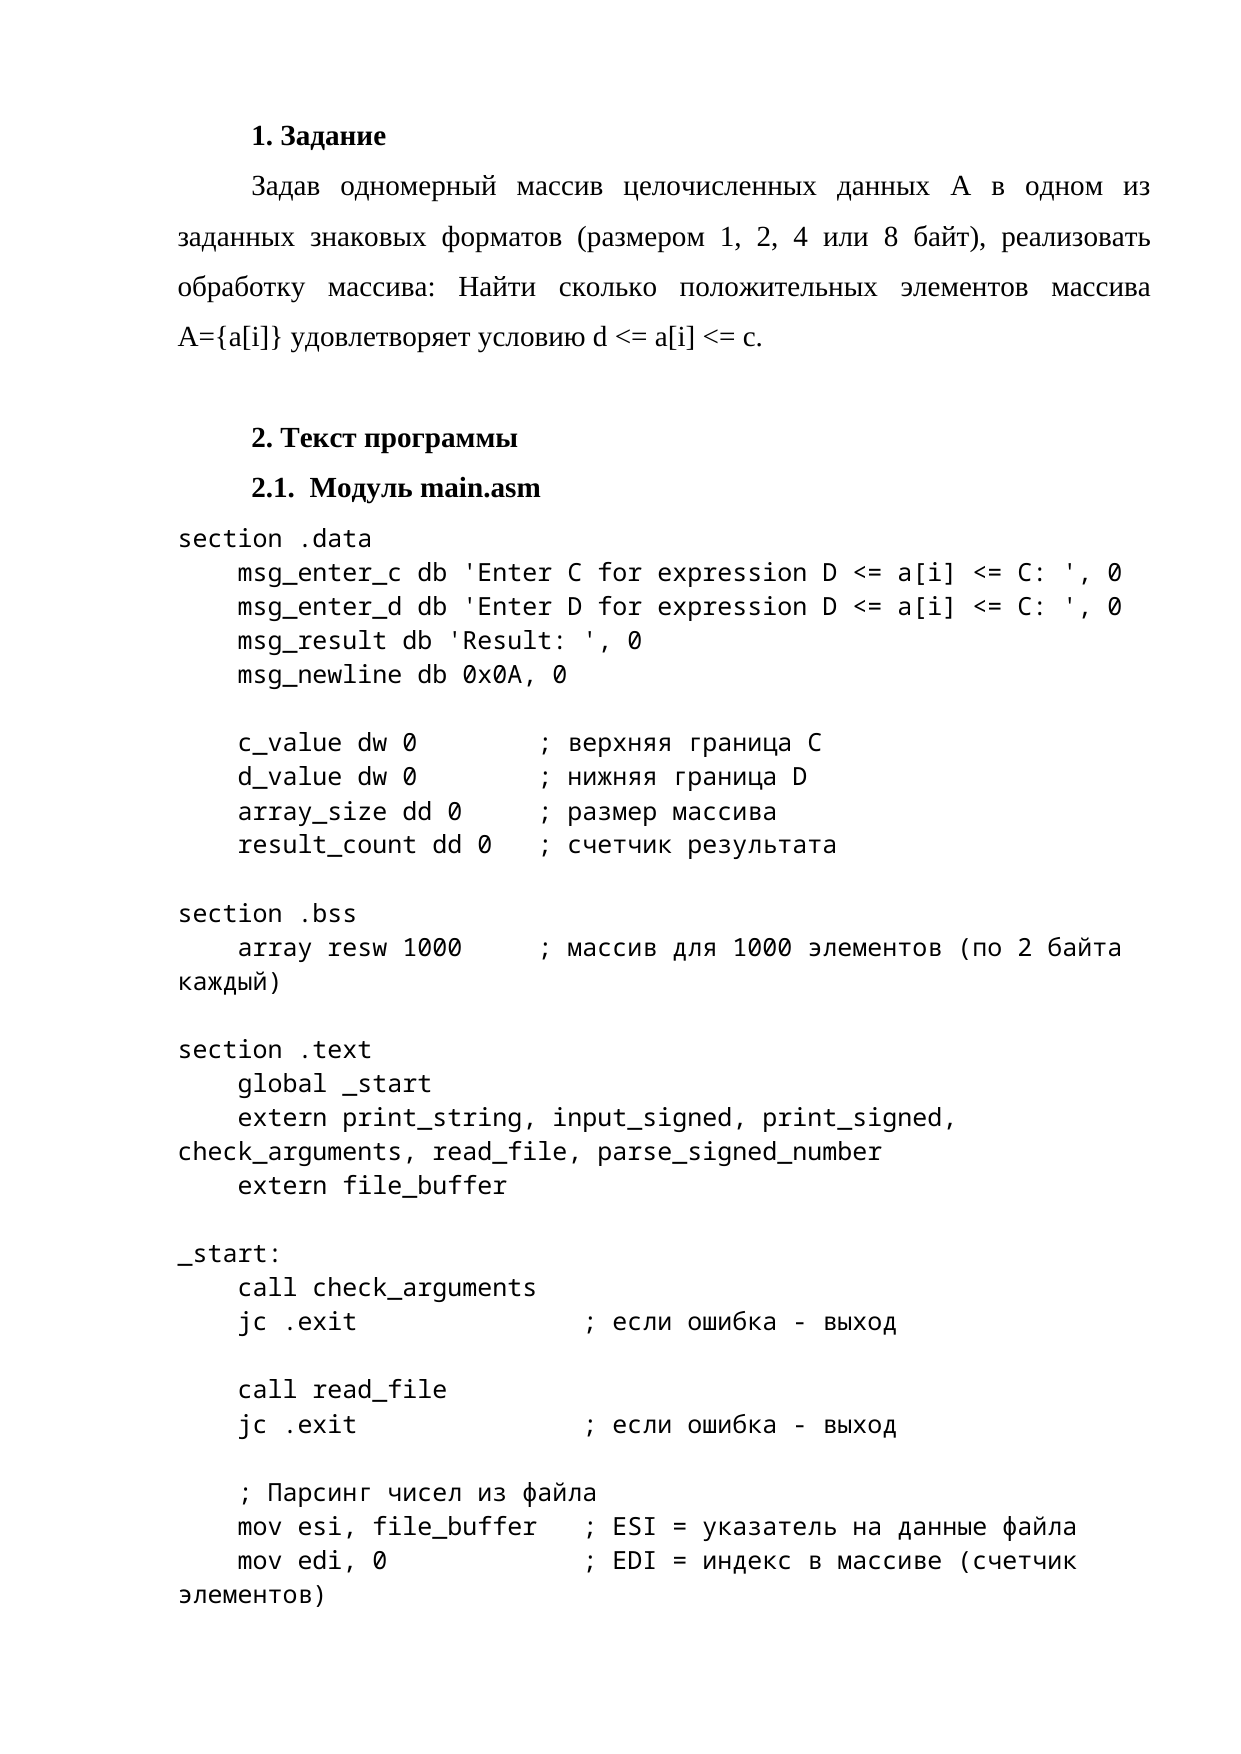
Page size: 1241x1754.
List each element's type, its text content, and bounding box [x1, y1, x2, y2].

text c_value dw 0 ; верхняя граница C [177, 725, 1152, 759]
text result_count dd 0 ; счетчик результата [177, 827, 1152, 861]
text ; Парсинг чисел из файла [177, 1474, 1152, 1508]
text extern file_buffer [177, 1168, 1152, 1202]
text section .data [177, 521, 1152, 555]
text call check_arguments [177, 1270, 1152, 1304]
text jc .exit ; если ошибка - выход [177, 1406, 1152, 1440]
text mov esi, file_buffer ; ESI = указатель на данные файла [177, 1508, 1152, 1542]
text msg_result db 'Result: ', 0 [177, 623, 1152, 657]
text array resw 1000 ; массив для 1000 элементов (по 2 байта каждый) [177, 929, 1152, 997]
text global _start [177, 1066, 1152, 1100]
text msg_enter_d db 'Enter D for expression D <= a[i] <= C: ', 0 [177, 589, 1152, 623]
text array_size dd 0 ; размер массива [177, 793, 1152, 827]
text call read_file [177, 1372, 1152, 1406]
text section .text [177, 1032, 1152, 1066]
text 1. Задание [177, 118, 1152, 152]
text section .bss [177, 895, 1152, 929]
text 2.1. Модуль main.asm [177, 470, 1152, 504]
text _start: [177, 1236, 1152, 1270]
text mov edi, 0 ; EDI = индекс в массиве (счетчик элементов) [177, 1542, 1152, 1611]
text d_value dw 0 ; нижняя граница D [177, 759, 1152, 793]
text Задав одномерный массив целочисленных данных А в одном из заданных знаковых форматов (размером 1, 2, 4 или 8 байт), реализовать обработку массива: Найти сколько положительных элементов массива A={a[i]} удовлетворяет условию d <= a[i] <= c. [177, 168, 1152, 353]
text msg_newline db 0x0A, 0 [177, 657, 1152, 691]
text extern print_string, input_signed, print_signed, check_arguments, read_file, parse_signed_number [177, 1100, 1152, 1168]
text jc .exit ; если ошибка - выход [177, 1304, 1152, 1338]
text 2. Текст программы [177, 420, 1152, 453]
text msg_enter_c db 'Enter C for expression D <= a[i] <= C: ', 0 [177, 555, 1152, 589]
